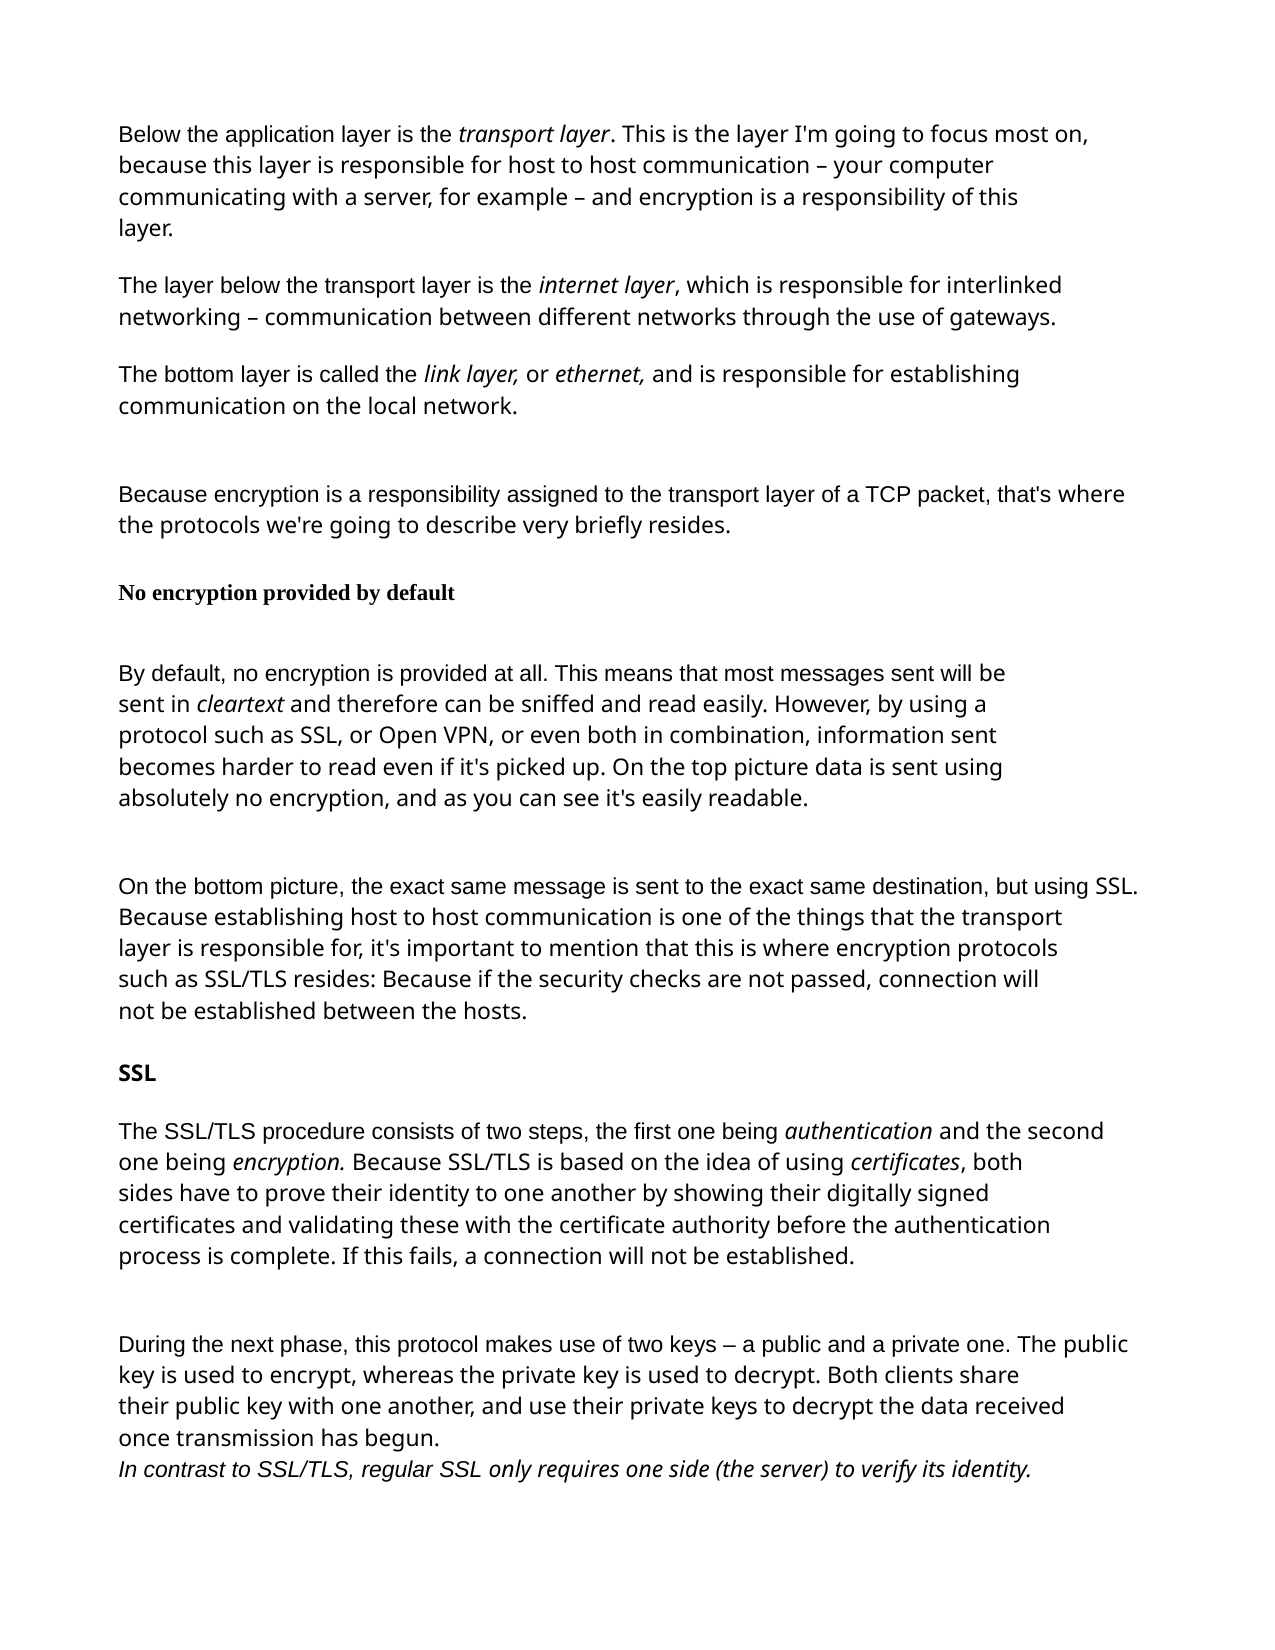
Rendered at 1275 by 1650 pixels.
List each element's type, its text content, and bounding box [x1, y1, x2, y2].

text layer is responsible for, it's important to mention that this is where encryption protocols [118, 932, 1157, 963]
text such as SSL/TLS resides: Because if the security checks are not passed, connection will [118, 963, 1157, 995]
text During the next phase, this protocol makes use of two keys – a public and a private one. The public [118, 1328, 1157, 1359]
text SSL [118, 1057, 1157, 1088]
text The SSL/TLS procedure consists of two steps, the first one being authentication and the second [118, 1115, 1157, 1146]
text protocol such as SSL, or Open VPN, or even both in combination, information sent [118, 719, 1157, 750]
text the protocols we're going to describe very briefly resides. [118, 509, 1157, 540]
text layer. [118, 212, 1157, 243]
text The layer below the transport layer is the internet layer, which is responsible for interlinked [118, 269, 1157, 301]
text one being encryption. Because SSL/TLS is based on the idea of using certificates, both [118, 1146, 1157, 1177]
text By default, no encryption is provided at all. This means that most messages sent will be [118, 657, 1157, 688]
text sent in cleartext and therefore can be sniffed and read easily. However, by using a [118, 688, 1157, 719]
text communication on the local network. [118, 389, 1157, 421]
text Because establishing host to host communication is one of the things that the transport [118, 901, 1157, 932]
text On the bottom picture, the exact same message is sent to the exact same destination, but using SSL. [118, 870, 1157, 901]
text not be established between the hosts. [118, 995, 1157, 1026]
text because this layer is responsible for host to host communication – your computer [118, 149, 1157, 181]
text Below the application layer is the transport layer. This is the layer I'm going to focus most on, [118, 118, 1157, 149]
text becomes harder to read even if it's picked up. On the top picture data is sent using [118, 750, 1157, 782]
text Because encryption is a responsibility assigned to the transport layer of a TCP packet, that's where [118, 478, 1157, 509]
text In contrast to SSL/TLS, regular SSL only requires one side (the server) to verify its identity. [118, 1453, 1157, 1484]
text sides have to prove their identity to one another by showing their digitally signed [118, 1177, 1157, 1208]
text certificates and validating these with the certificate authority before the authentication [118, 1208, 1157, 1240]
text once transmission has begun. [118, 1422, 1157, 1453]
text networking – communication between different networks through the use of gateways. [118, 301, 1157, 332]
text communicating with a server, for example – and encryption is a responsibility of this [118, 181, 1157, 212]
text their public key with one another, and use their private keys to decrypt the data received [118, 1390, 1157, 1422]
text key is used to encrypt, whereas the private key is used to decrypt. Both clients share [118, 1359, 1157, 1390]
text No encryption provided by default [118, 579, 1157, 605]
text The bottom layer is called the link layer, or ethernet, and is responsible for establishing [118, 358, 1157, 389]
text absolutely no encryption, and as you can see it's easily readable. [118, 782, 1157, 813]
text process is complete. If this fails, a connection will not be established. [118, 1240, 1157, 1271]
